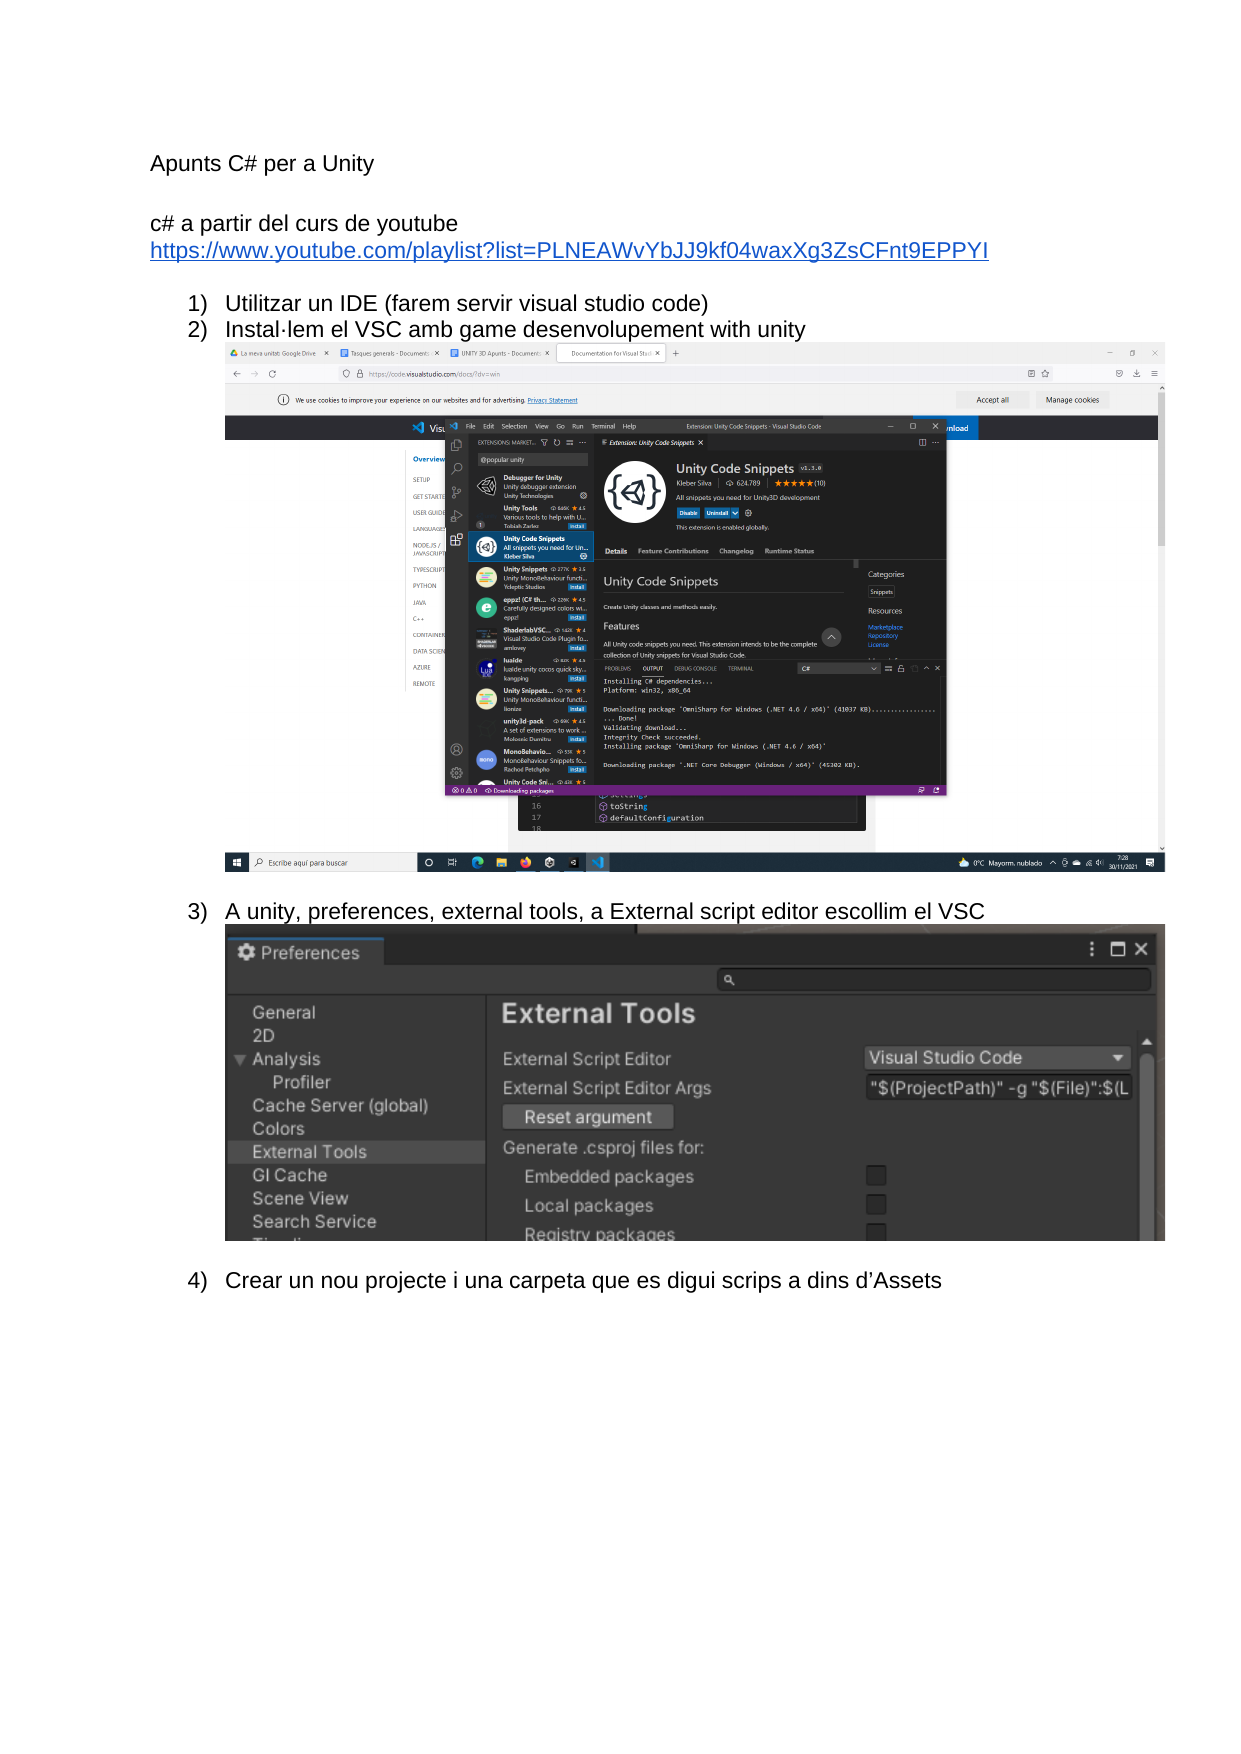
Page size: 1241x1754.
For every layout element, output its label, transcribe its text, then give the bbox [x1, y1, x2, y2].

picture [225, 924, 1166, 1241]
picture [225, 342, 1166, 872]
text c# a partir del curs de youtube [150, 210, 1090, 237]
text https://www.youtube.com/playlist?list=PLNEAWvYbJJ9kf04waxXg3ZsCFnt9EPPYI [150, 237, 1090, 263]
list Instal·lem el VSC amb game desenvolupement with unity [187, 316, 1090, 342]
list A unity, preferences, external tools, a External script editor escollim el VSC [187, 898, 1090, 924]
list Utilitzar un IDE (farem servir visual studio code) [187, 289, 1090, 316]
list Crear un nou projecte i una carpeta que es digui scrips a dins d’Assets [187, 1267, 1090, 1293]
text Apunts C# per a Unity [150, 150, 1090, 176]
